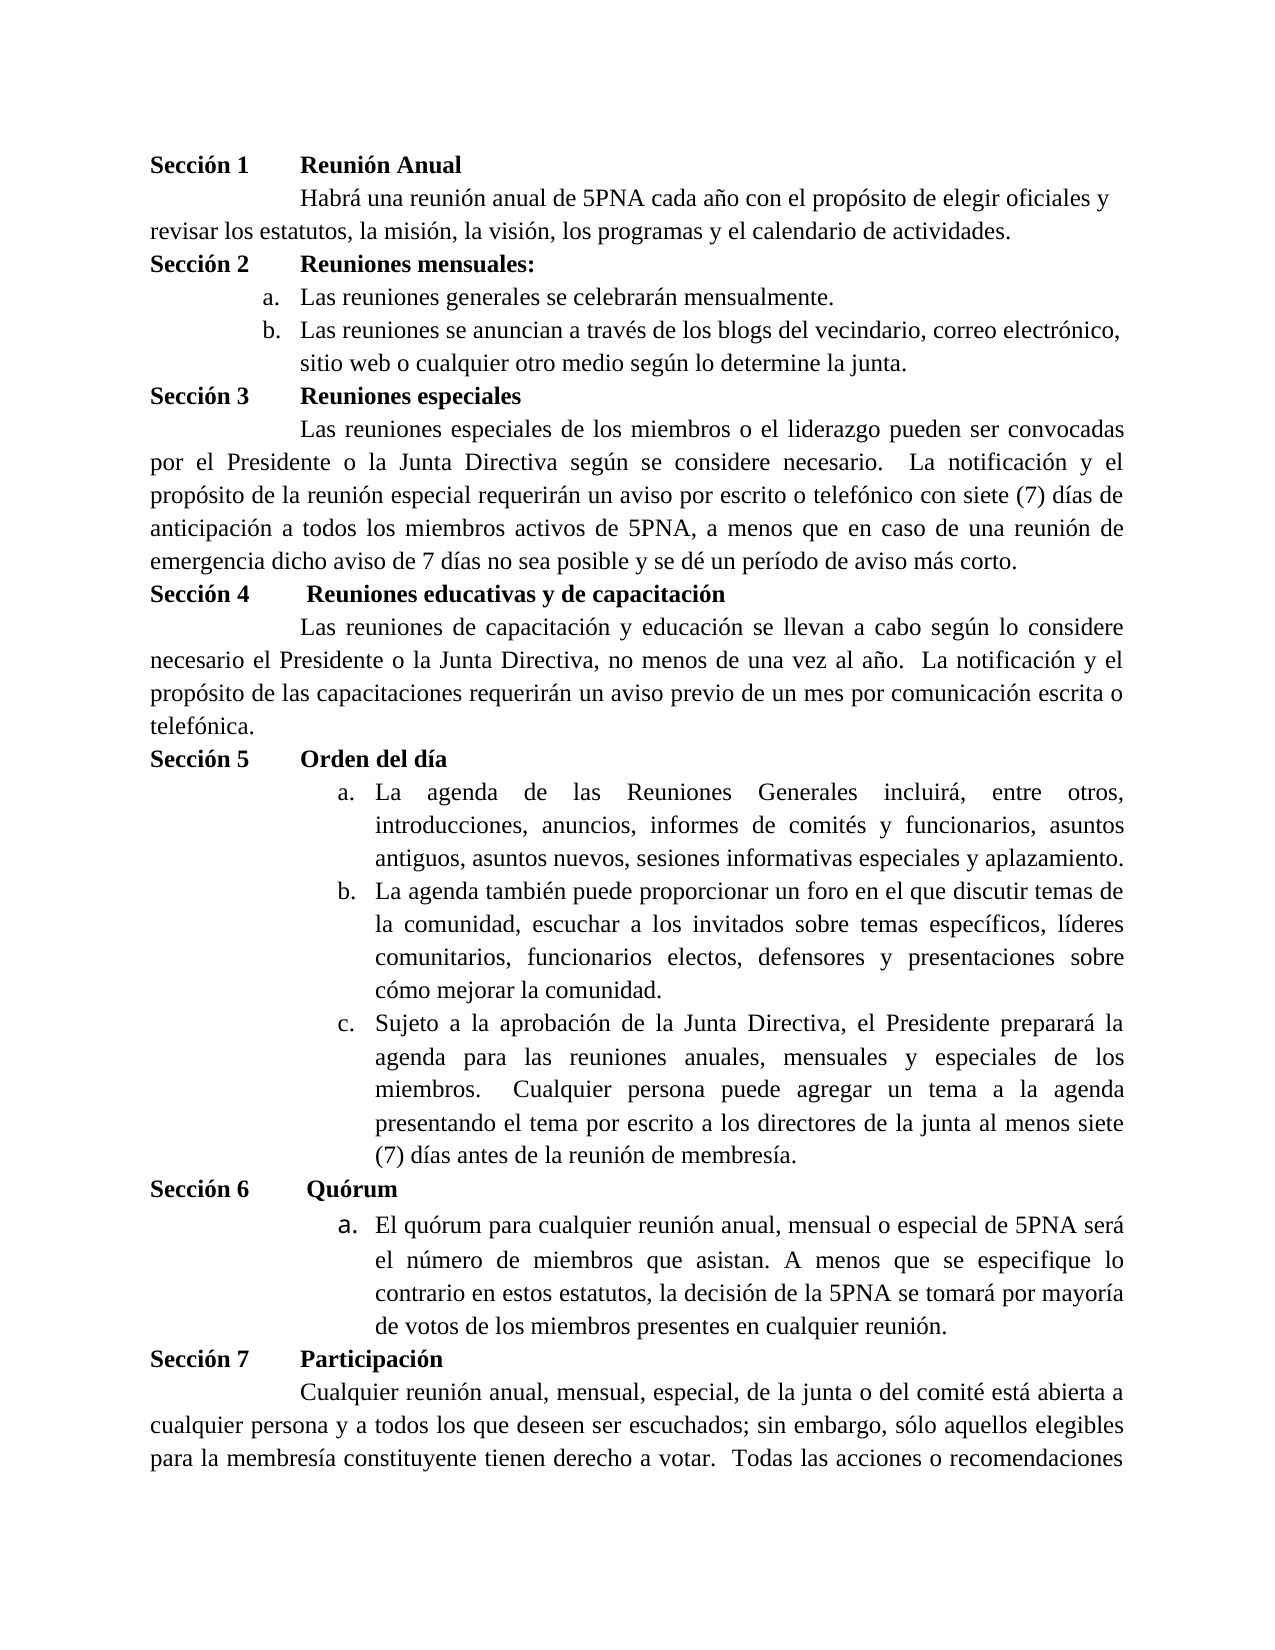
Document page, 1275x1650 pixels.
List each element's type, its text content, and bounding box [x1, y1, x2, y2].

text Las reuniones especiales de los miembros o el liderazgo pueden ser convocadas por el Presidente o la Junta Directiva según se considere necesario. La notificación y el propósito de la reunión especial requerirán un aviso por escrito o telefónico con siete (7) días de anticipación a todos los miembros activos de 5PNA, a menos que en caso de una reunión de emergencia dicho aviso de 7 días no sea posible y se dé un período de aviso más corto. [150, 414, 1125, 575]
text Sección 6 Quórum [150, 1174, 1125, 1202]
list Las reuniones generales se celebrarán mensualmente. [262, 282, 1125, 311]
list Sujeto a la aprobación de la Junta Directiva, el Presidente preparará la agenda para las reuniones anuales, mensuales y especiales de los miembros. Cualquier persona puede agregar un tema a la agenda presentando el tema por escrito a los directores de la junta al menos siete (7) días antes de la reunión de membresía. [337, 1008, 1125, 1169]
text Sección 2 Reuniones mensuales: [150, 249, 1125, 278]
list El quórum para cualquier reunión anual, mensual o especial de 5PNA será el número de miembros que asistan. A menos que se especifique lo contrario en estos estatutos, la decisión de la 5PNA se tomará por mayoría de votos de los miembros presentes en cualquier reunión. [337, 1207, 1125, 1340]
list La agenda también puede proporcionar un foro en el que discutir temas de la comunidad, escuchar a los invitados sobre temas específicos, líderes comunitarios, funcionarios electos, defensores y presentaciones sobre cómo mejorar la comunidad. [337, 876, 1125, 1004]
text Habrá una reunión anual de 5PNA cada año con el propósito de elegir oficiales y revisar los estatutos, la misión, la visión, los programas y el calendario de actividades. [150, 183, 1125, 245]
text Sección 5 Orden del día [150, 744, 1125, 773]
text Sección 1 Reunión Anual [150, 150, 1125, 179]
text Sección 3 Reuniones especiales [150, 381, 1125, 410]
list Las reuniones se anuncian a través de los blogs del vecindario, correo electrónico, sitio web o cualquier otro medio según lo determine la junta. [262, 315, 1125, 377]
text Las reuniones de capacitación y educación se llevan a cabo según lo considere necesario el Presidente o la Junta Directiva, no menos de una vez al año. La notificación y el propósito de las capacitaciones requerirán un aviso previo de un mes por comunicación escrita o telefónica. [150, 612, 1125, 740]
text Sección 4 Reuniones educativas y de capacitación [150, 579, 1125, 608]
list La agenda de las Reuniones Generales incluirá, entre otros, introducciones, anuncios, informes de comités y funcionarios, asuntos antiguos, asuntos nuevos, sesiones informativas especiales y aplazamiento. [337, 777, 1125, 872]
text Sección 7 Participación [150, 1344, 1125, 1373]
text Cualquier reunión anual, mensual, especial, de la junta o del comité está abierta a cualquier persona y a todos los que deseen ser escuchados; sin embargo, sólo aquellos elegibles para la membresía constituyente tienen derecho a votar. Todas las acciones o recomendaciones [150, 1377, 1125, 1472]
